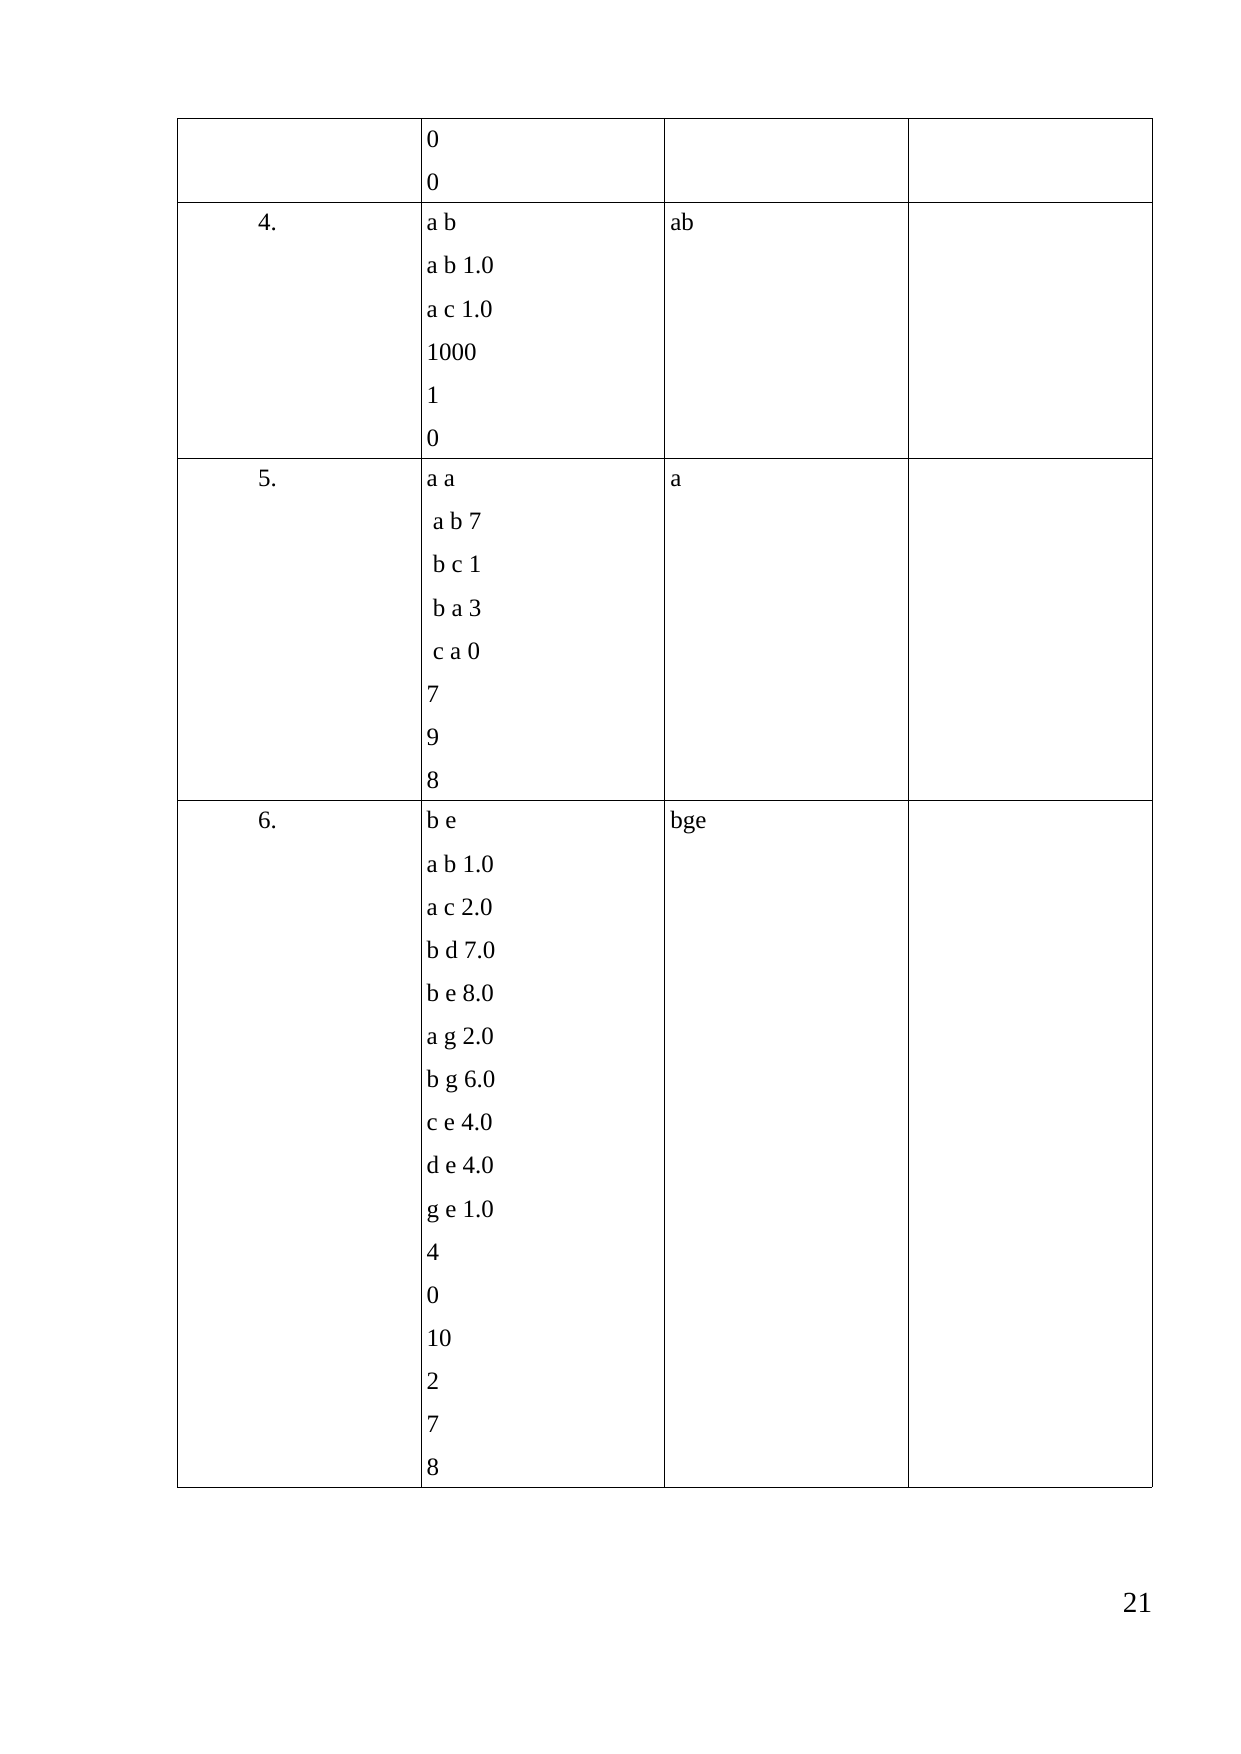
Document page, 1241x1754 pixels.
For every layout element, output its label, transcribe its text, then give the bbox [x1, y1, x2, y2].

table_cell 5. [178, 459, 421, 800]
table_cell 0 0 [422, 119, 664, 202]
table_cell [665, 119, 908, 202]
table_cell ab [665, 203, 908, 457]
table_cell a b a b 1.0 a c 1.0 1000 1 0 [422, 203, 664, 457]
table_cell [909, 203, 1152, 457]
table_cell [909, 459, 1152, 800]
table_cell 4. [178, 203, 421, 457]
table_cell [909, 119, 1152, 202]
table_cell a [665, 459, 908, 800]
table_cell 6. [178, 801, 421, 1487]
table_cell [178, 119, 421, 202]
table_cell a a a b 7 b c 1 b a 3 c a 0 7 9 8 [422, 459, 664, 800]
table_cell bge [665, 801, 908, 1487]
table_cell b e a b 1.0 a c 2.0 b d 7.0 b e 8.0 a g 2.0 b g 6.0 c e 4.0 d e 4.0 g e 1.0 4 0 10 2 7 8 [422, 801, 664, 1487]
table_cell [909, 801, 1152, 1487]
